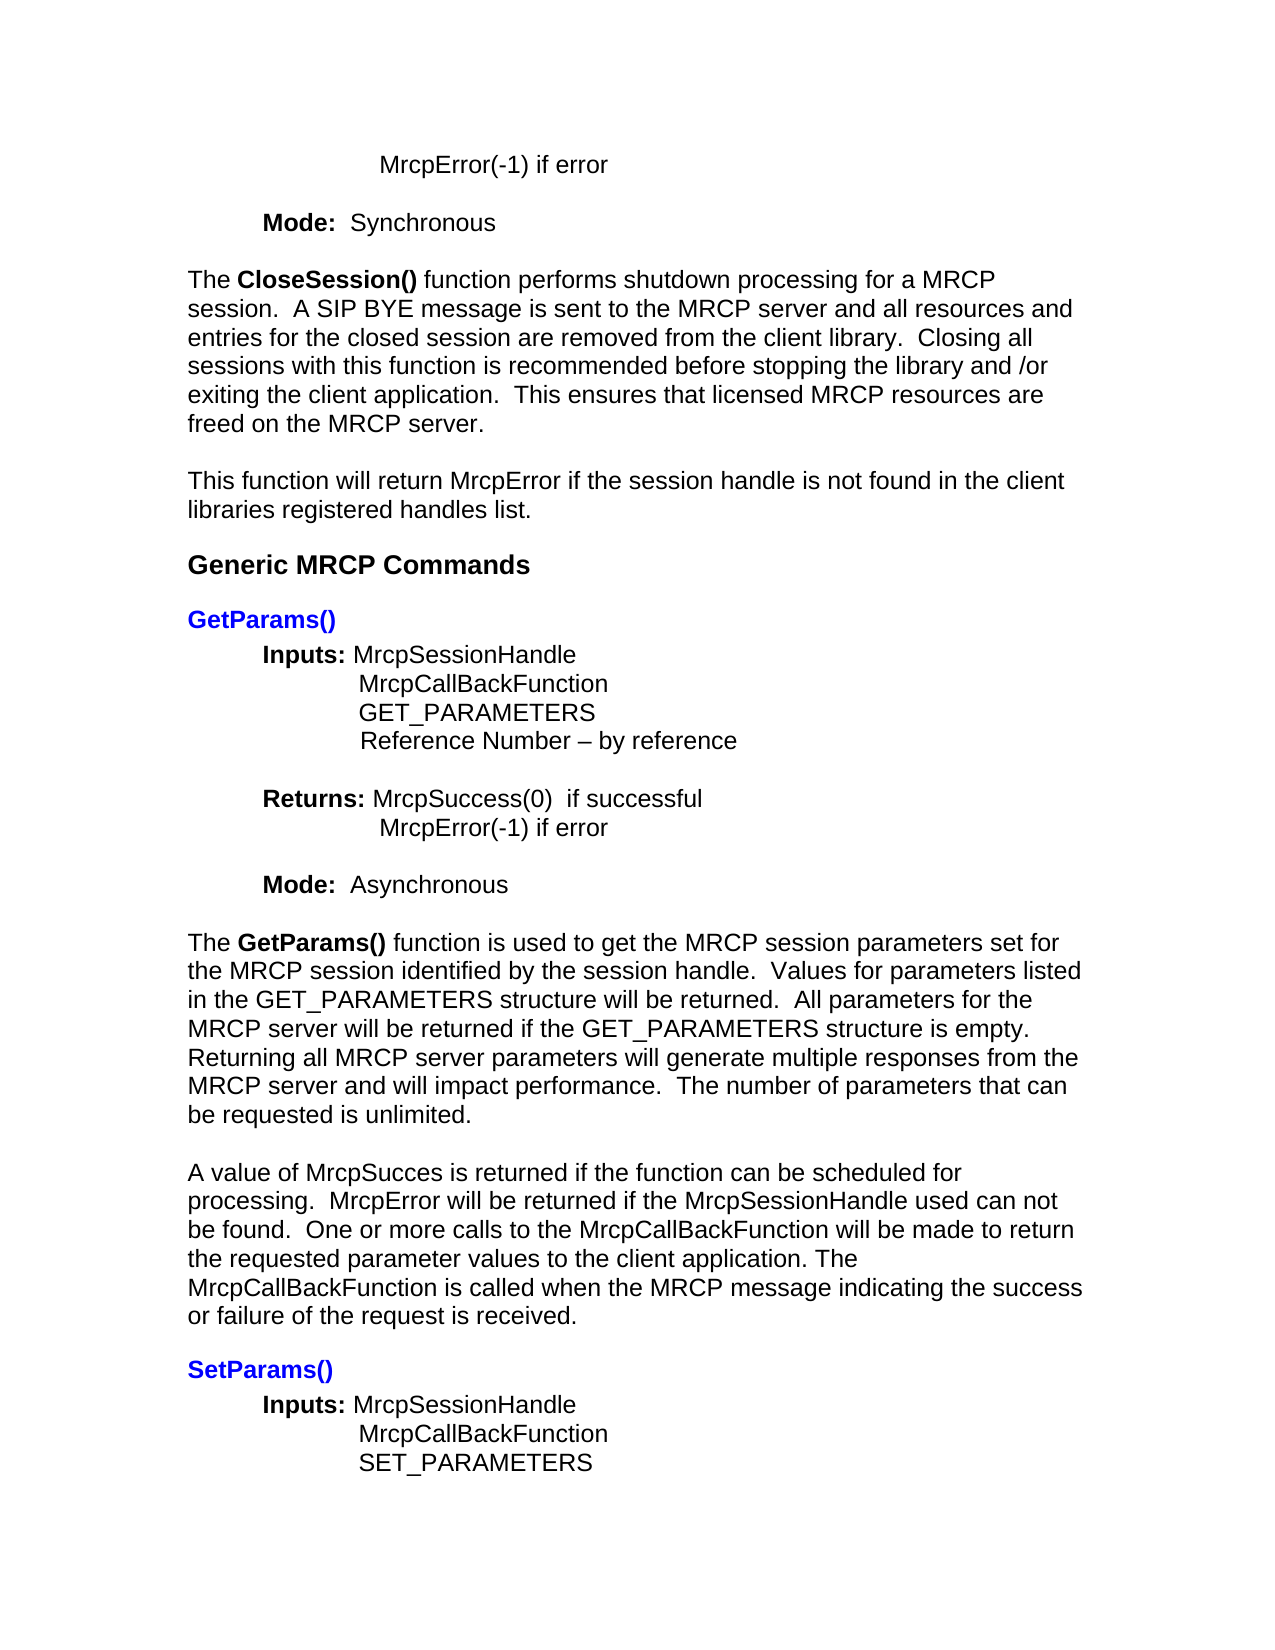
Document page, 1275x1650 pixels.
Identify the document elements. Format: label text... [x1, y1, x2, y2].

text Reference Number – by reference [262, 726, 1087, 755]
text MrcpCallBackFunction [262, 669, 1087, 697]
text MrcpError(-1) if error [262, 150, 1087, 179]
text The CloseSession() function performs shutdown processing for a MRCP session. A SIP BYE message is sent to the MRCP server and all resources and entries for the closed session are removed from the client library. Closing all sessions with this function is recommended before stopping the library and /or exiting the client application. This ensures that licensed MRCP resources are freed on the MRCP server. [187, 265, 1087, 437]
text The GetParams() function is used to get the MRCP session parameters set for the MRCP session identified by the session handle. Values for parameters listed in the GET_PARAMETERS structure will be returned. All parameters for the MRCP server will be returned if the GET_PARAMETERS structure is empty. Returning all MRCP server parameters will generate multiple responses from the MRCP server and will impact performance. The number of parameters that can be requested is unlimited. [187, 927, 1087, 1129]
text MrcpError(-1) if error [262, 812, 1087, 841]
text Mode: Asynchronous [262, 870, 1087, 899]
text MrcpCallBackFunction [262, 1419, 1087, 1447]
subtitle SetParams() [187, 1355, 1087, 1384]
text Mode: Synchronous [262, 207, 1087, 236]
subtitle GetParams() [187, 605, 1087, 634]
subtitle Generic MRCP Commands [187, 549, 1087, 580]
text This function will return MrcpError if the session handle is not found in the client libraries registered handles list. [187, 466, 1087, 524]
text Inputs: MrcpSessionHandle [262, 1390, 1087, 1419]
text SET_PARAMETERS [262, 1447, 1087, 1476]
text Inputs: MrcpSessionHandle [262, 640, 1087, 669]
text Returns: MrcpSuccess(0) if successful [262, 784, 1087, 812]
text GET_PARAMETERS [262, 697, 1087, 726]
text A value of MrcpSucces is returned if the function can be scheduled for processing. MrcpError will be returned if the MrcpSessionHandle used can not be found. One or more calls to the MrcpCallBackFunction will be made to return the requested parameter values to the client application. The MrcpCallBackFunction is called when the MRCP message indicating the success or failure of the request is received. [187, 1157, 1087, 1330]
